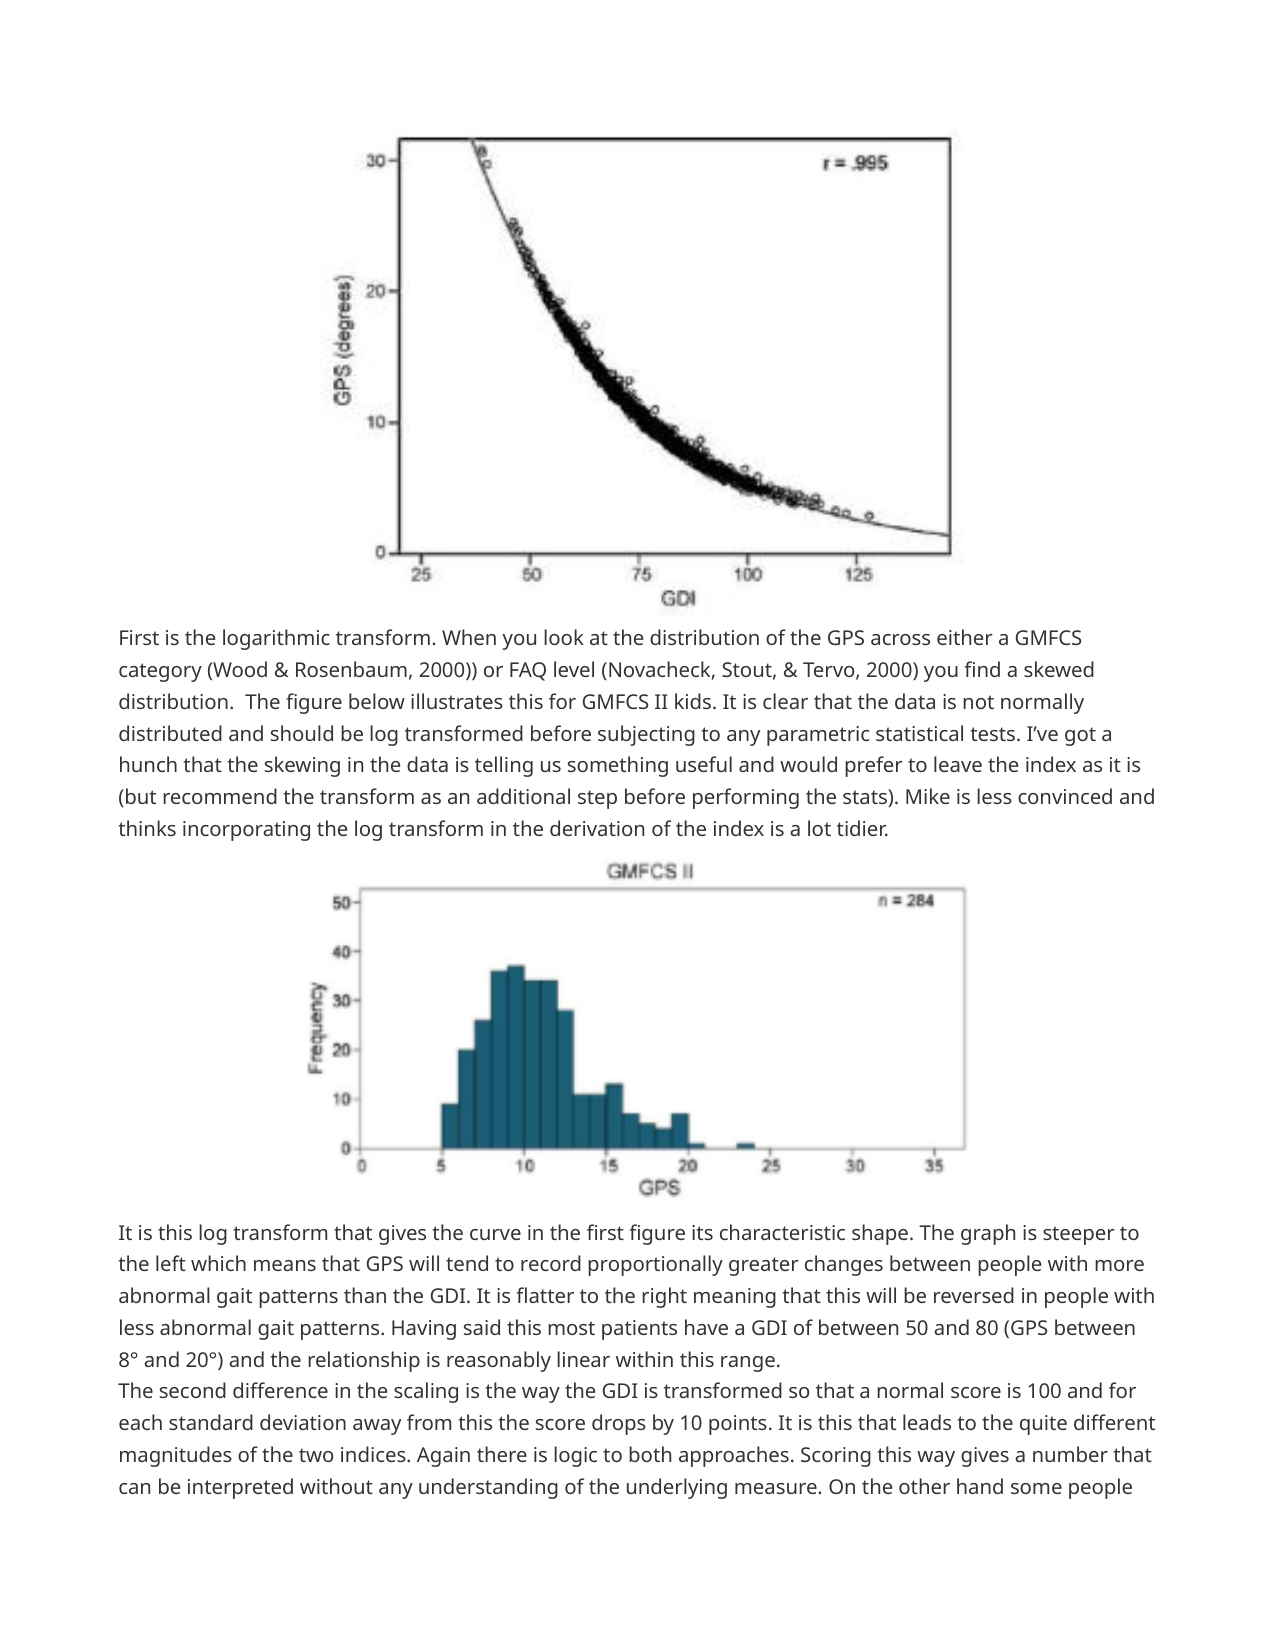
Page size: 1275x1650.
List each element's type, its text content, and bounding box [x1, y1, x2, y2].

text The second difference in the scaling is the way the GDI is transformed so that a normal score is 100 and for each standard deviation away from this the score drops by 10 points. It is this that leads to the quite different magnitudes of the two indices. Again there is logic to both approaches. Scoring this way gives a number that can be interpreted without any understanding of the underlying measure. On the other hand some people [118, 1377, 1157, 1500]
text It is this log transform that gives the curve in the first figure its characteristic shape. The graph is steeper to the left which means that GPS will tend to record proportionally greater changes between people with more abnormal gait patterns than the GDI. It is flatter to the right meaning that this will be reversed in people with less abnormal gait patterns. Having said this most patients have a GDI of between 50 and 80 (GPS between 8° and 20°) and the relationship is reasonably linear within this range. [118, 1218, 1157, 1373]
picture [303, 118, 972, 620]
text First is the logarithmic transform. When you look at the distribution of the GPS across either a GMFCS category (Wood & Rosenbaum, 2000)) or FAQ level (Novacheck, Stout, & Tervo, 2000) you find a skewed distribution. The figure below illustrates this for GMFCS II kids. It is clear that the data is not normally distributed and should be log transformed before subjecting to any parametric statistical tests. I’ve got a hunch that the skewing in the data is telling us something useful and would prefer to leave the index as it is (but recommend the transform as an additional step before performing the stats). Mike is less convinced and thinks incorporating the log transform in the derivation of the index is a lot tidier. [118, 624, 1157, 842]
picture [290, 846, 985, 1214]
